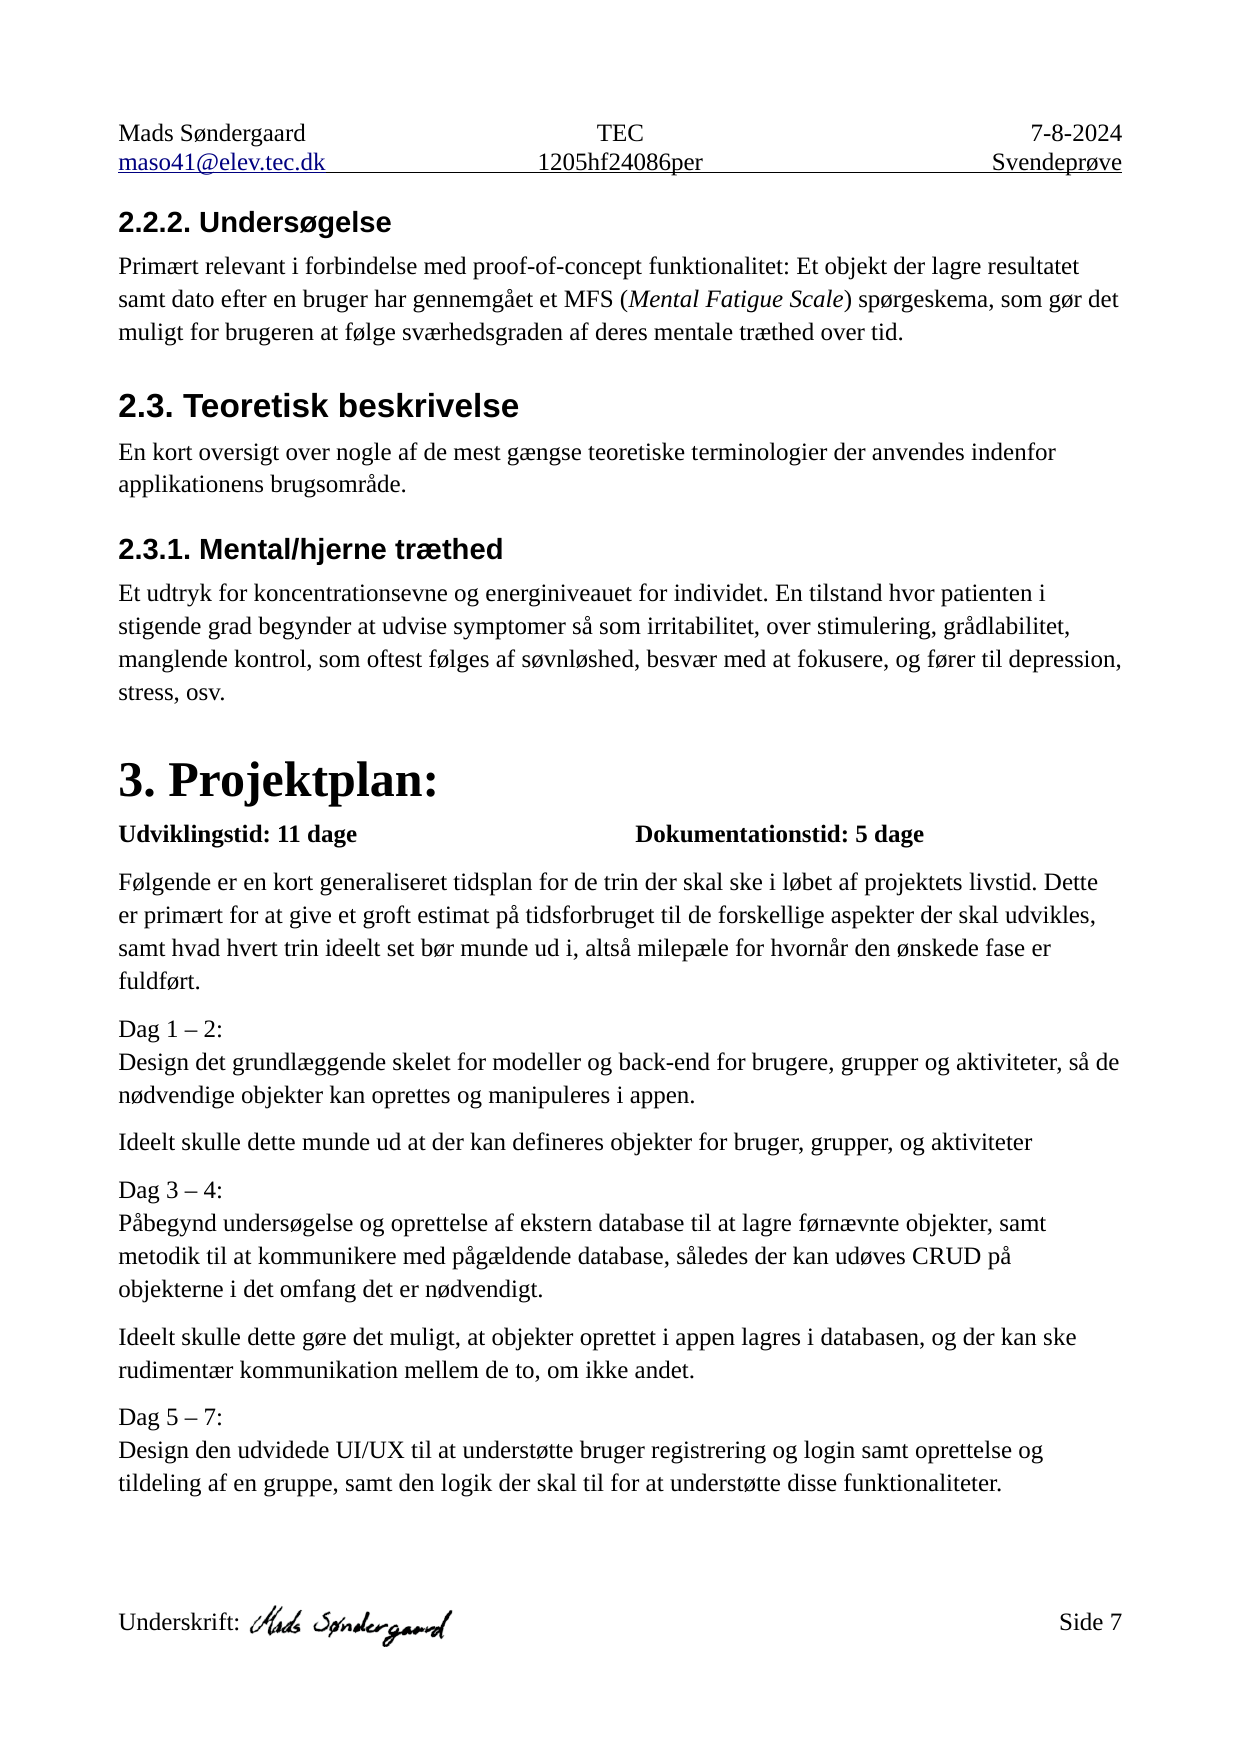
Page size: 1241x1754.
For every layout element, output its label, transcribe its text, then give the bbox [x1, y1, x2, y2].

text Dag 3 – 4: Påbegynd undersøgelse og oprettelse af ekstern database til at lagre førnævnte objekter, samt metodik til at kommunikere med pågældende database, således der kan udøves CRUD på objekterne i det omfang det er nødvendigt. [118, 1175, 1122, 1303]
text Ideelt skulle dette munde ud at der kan defineres objekter for bruger, grupper, og aktiviteter [118, 1127, 1122, 1156]
text Et udtryk for koncentrationsevne og energiniveauet for individet. En tilstand hvor patienten i stigende grad begynder at udvise symptomer så som irritabilitet, over stimulering, grådlabilitet, manglende kontrol, som oftest følges af søvnløshed, besvær med at fokusere, og fører til depression, stress, osv. [118, 578, 1122, 706]
text En kort oversigt over nogle af de mest gængse teoretiske terminologier der anvendes indenfor applikationens brugsområde. [118, 437, 1122, 498]
subtitle 2.3. Teoretisk beskrivelse [118, 386, 1122, 424]
text Dag 5 – 7: Design den udvidede UI/UX til at understøtte bruger registrering og login samt oprettelse og tildeling af en gruppe, samt den logik der skal til for at understøtte disse funktionaliteter. [118, 1402, 1122, 1497]
subtitle 2.2.2. Undersøgelse [118, 205, 1122, 239]
text Ideelt skulle dette gøre det muligt, at objekter oprettet i appen lagres i databasen, og der kan ske rudimentær kommunikation mellem de to, om ikke andet. [118, 1322, 1122, 1383]
text Primært relevant i forbindelse med proof-of-concept funktionalitet: Et objekt der lagre resultatet samt dato efter en bruger har gennemgået et MFS (Mental Fatigue Scale) spørgeskema, som gør det muligt for brugeren at følge sværhedsgraden af deres mentale træthed over tid. [118, 251, 1122, 346]
subtitle 2.3.1. Mental/hjerne træthed [118, 532, 1122, 565]
text Følgende er en kort generaliseret tidsplan for de trin der skal ske i løbet af projektets livstid. Dette er primært for at give et groft estimat på tidsforbruget til de forskellige aspekter der skal udvikles, samt hvad hvert trin ideelt set bør munde ud i, altså milepæle for hvornår den ønskede fase er fuldført. [118, 867, 1122, 995]
text Udviklingstid: 11 dage Dokumentationstid: 5 dage [118, 819, 1122, 848]
picture [244, 1600, 458, 1647]
text Dag 1 – 2: Design det grundlæggende skelet for modeller og back-end for brugere, grupper og aktiviteter, så de nødvendige objekter kan oprettes og manipuleres i appen. [118, 1014, 1122, 1108]
subtitle 3. Projektplan: [118, 749, 1122, 807]
